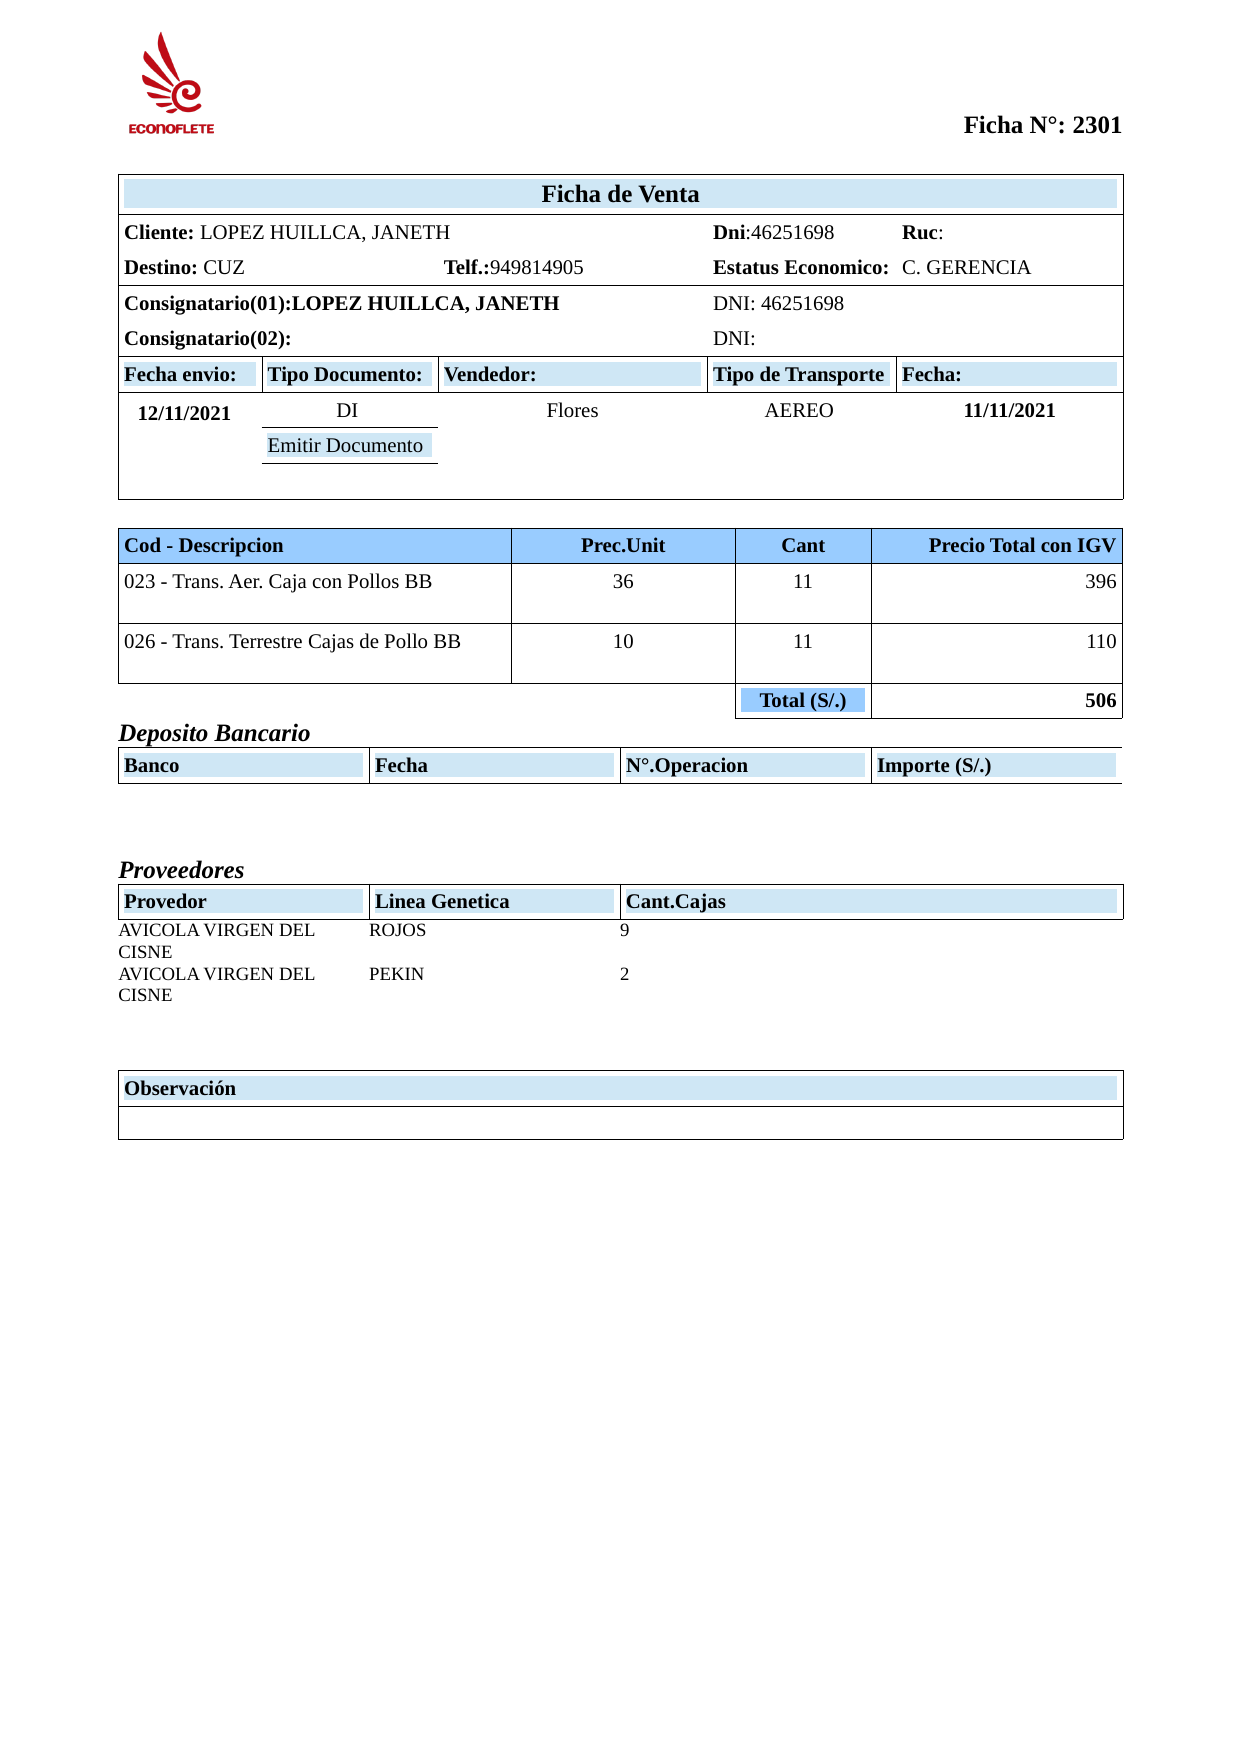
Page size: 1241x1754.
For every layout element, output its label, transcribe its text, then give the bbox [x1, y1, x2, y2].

table_cell PEKIN [369, 963, 620, 1006]
table_cell 2 [620, 963, 1123, 1006]
table_cell 026 - Trans. Terrestre Cajas de Pollo BB [119, 624, 511, 682]
table_cell Tipo Documento: [263, 357, 438, 392]
table_cell [119, 1107, 1123, 1139]
table_header Fecha [370, 748, 620, 782]
table_cell [620, 1006, 1123, 1027]
table_cell [620, 1049, 1123, 1070]
table_cell C. GERENCIA [896, 249, 1123, 285]
table_cell [511, 684, 735, 718]
table_cell [871, 831, 1122, 855]
table_cell [118, 1006, 369, 1027]
table_cell Emitir Documento [262, 428, 438, 463]
table_cell Cliente: LOPEZ HUILLCA, JANETH [119, 215, 707, 249]
table_cell [369, 1006, 620, 1027]
table_cell 11/11/2021 [896, 393, 1123, 498]
table_cell AEREO [707, 393, 896, 498]
table_cell 110 [872, 624, 1122, 682]
table_cell 10 [512, 624, 735, 682]
table_cell [369, 1027, 620, 1049]
table_cell [620, 1027, 1123, 1049]
text Deposito Bancario [118, 718, 1122, 747]
table_cell [620, 831, 871, 855]
table_cell [620, 807, 871, 831]
table_header N°.Operacion [621, 748, 871, 782]
table_header Prec.Unit [512, 529, 735, 563]
table_cell Destino: CUZ [119, 249, 438, 285]
table_cell [871, 784, 1122, 807]
table_cell Consignatario(02): [119, 321, 707, 356]
table_cell DNI: 46251698 [707, 286, 1123, 321]
table_header Cod - Descripcion [119, 529, 511, 563]
table_cell DNI: [707, 321, 1123, 356]
table_cell Vendedor: [439, 357, 707, 392]
table_header Precio Total con IGV [872, 529, 1122, 563]
table_header Ficha de Venta [119, 175, 1123, 214]
table_header Banco [119, 748, 369, 782]
text Proveedores [118, 855, 1122, 883]
table_cell [118, 1049, 369, 1070]
table_cell 506 [872, 684, 1122, 718]
table_cell [118, 807, 369, 831]
table_cell 396 [872, 564, 1122, 623]
table_cell AVICOLA VIRGEN DEL CISNE [118, 920, 369, 962]
table_header Importe (S/.) [872, 748, 1122, 782]
table_cell [369, 831, 620, 855]
table_cell 9 [620, 920, 1123, 962]
table_header Provedor [119, 885, 369, 919]
table_cell [118, 831, 369, 855]
table_cell Estatus Economico: [707, 249, 896, 285]
table_cell Consignatario(01):LOPEZ HUILLCA, JANETH [119, 286, 707, 321]
table_cell Fecha envio: [119, 357, 262, 392]
table_cell [118, 684, 511, 718]
table_cell Total (S/.) [736, 684, 871, 718]
table_cell Flores [438, 393, 707, 498]
table_cell [369, 1049, 620, 1070]
table_cell Fecha: [897, 357, 1123, 392]
table_cell ROJOS [369, 920, 620, 962]
table_cell [369, 784, 620, 807]
table_cell AVICOLA VIRGEN DEL CISNE [118, 963, 369, 1006]
table_cell DI [262, 393, 438, 427]
table_cell [118, 1027, 369, 1049]
table_cell [871, 807, 1122, 831]
table_cell 36 [512, 564, 735, 623]
table_header Cant.Cajas [621, 885, 1123, 919]
table_cell Telf.:949814905 [438, 249, 707, 285]
table_header Observación [119, 1071, 1123, 1106]
table_cell [262, 464, 438, 498]
table_cell Tipo de Transporte [708, 357, 896, 392]
table_cell 023 - Trans. Aer. Caja con Pollos BB [119, 564, 511, 623]
table_cell [118, 784, 369, 807]
table_cell 11 [736, 624, 871, 682]
table_cell [369, 807, 620, 831]
table_cell 12/11/2021 [119, 393, 262, 498]
table_cell Dni:46251698 [707, 215, 896, 249]
table_cell Ruc: [896, 215, 1123, 249]
picture [118, 31, 225, 134]
table_header Cant [736, 529, 871, 563]
table_header Linea Genetica [370, 885, 620, 919]
table_cell [620, 784, 871, 807]
table_cell 11 [736, 564, 871, 623]
